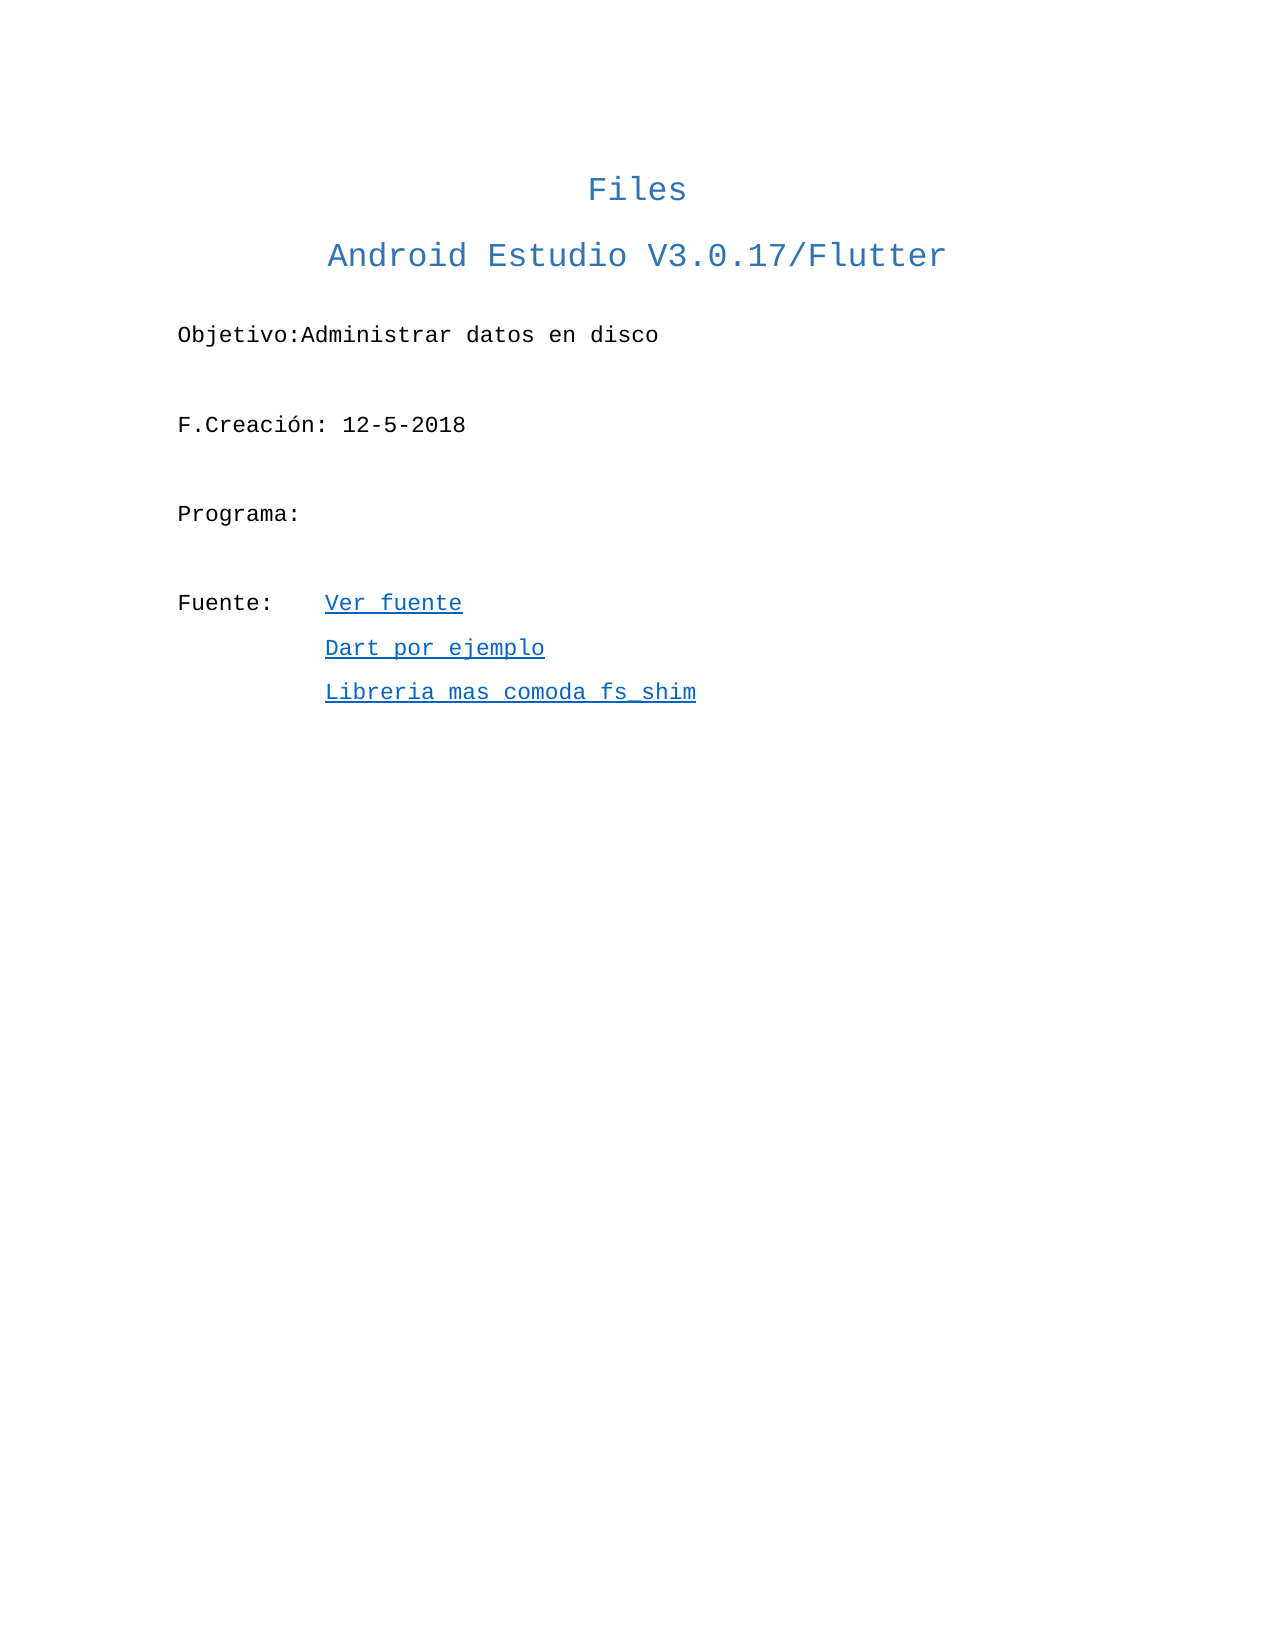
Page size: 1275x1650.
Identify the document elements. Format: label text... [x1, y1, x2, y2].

text Objetivo:Administrar datos en disco [177, 324, 1098, 350]
subtitle Android Estudio V3.0.17/Flutter [177, 238, 1098, 276]
text Libreria mas comoda fs_shim [177, 681, 1098, 706]
text F.Creación: 12-5-2018 [177, 413, 1098, 439]
subtitle Files [177, 173, 1098, 210]
text Programa: [177, 502, 1098, 528]
text Fuente: Ver fuente [177, 591, 1098, 617]
text Dart por ejemplo [177, 636, 1098, 662]
